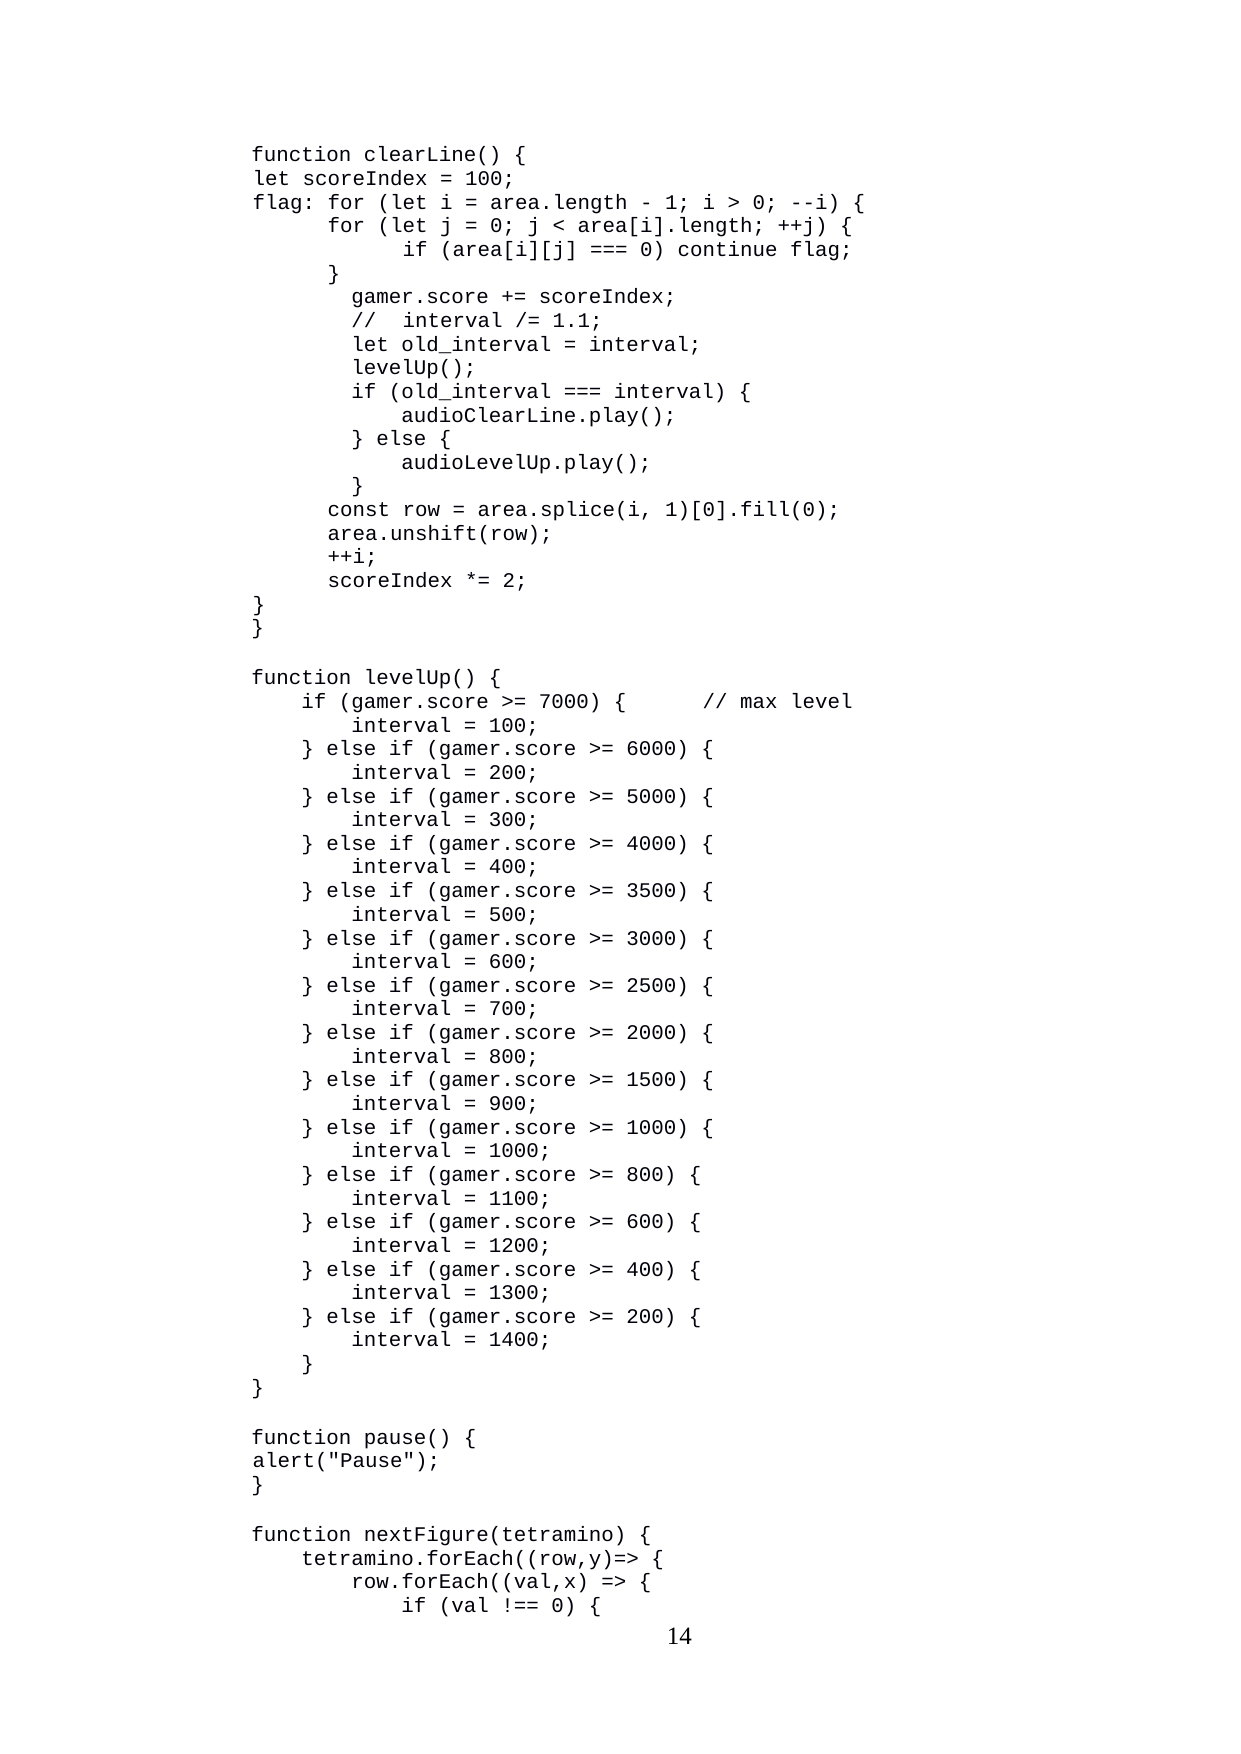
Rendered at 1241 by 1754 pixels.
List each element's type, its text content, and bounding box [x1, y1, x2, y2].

text interval = 300; [177, 809, 1181, 833]
text function clearLine() { [177, 144, 1181, 168]
text gamer.score += scoreIndex; [177, 286, 1181, 310]
text area.unshift(row); [177, 523, 1181, 546]
text scoreIndex *= 2; [177, 570, 1181, 594]
text if (area[i][j] === 0) continue flag; [177, 239, 1181, 263]
text } else if (gamer.score >= 3500) { [177, 880, 1181, 904]
text } else if (gamer.score >= 1000) { [177, 1117, 1181, 1140]
text interval = 500; [177, 904, 1181, 927]
text function nextFigure(tetramino) { [177, 1524, 1181, 1548]
text } else if (gamer.score >= 800) { [177, 1164, 1181, 1188]
text } [177, 617, 1181, 641]
text } [177, 1377, 1181, 1400]
text } else if (gamer.score >= 400) { [177, 1258, 1181, 1282]
text interval = 400; [177, 857, 1181, 880]
text let scoreIndex = 100; [177, 168, 1181, 192]
text } [177, 1353, 1181, 1377]
text } else if (gamer.score >= 5000) { [177, 786, 1181, 809]
text interval = 1100; [177, 1188, 1181, 1211]
text tetramino.forEach((row,y)=> { [177, 1548, 1181, 1571]
text } else if (gamer.score >= 1500) { [177, 1069, 1181, 1093]
text } [177, 263, 1181, 286]
text for (let j = 0; j < area[i].length; ++j) { [177, 215, 1181, 239]
text audioClearLine.play(); [177, 404, 1181, 428]
text } else if (gamer.score >= 2500) { [177, 975, 1181, 998]
text alert("Pause"); [177, 1450, 1181, 1474]
text } else if (gamer.score >= 200) { [177, 1306, 1181, 1329]
text } else if (gamer.score >= 2000) { [177, 1022, 1181, 1046]
text if (val !== 0) { [177, 1595, 1181, 1619]
text interval = 100; [177, 715, 1181, 738]
text row.forEach((val,x) => { [177, 1571, 1181, 1595]
text interval = 1400; [177, 1329, 1181, 1353]
text const row = area.splice(i, 1)[0].fill(0); [177, 499, 1181, 523]
text interval = 1200; [177, 1235, 1181, 1258]
text if (old_interval === interval) { [177, 381, 1181, 404]
text ++i; [177, 546, 1181, 570]
text interval = 900; [177, 1093, 1181, 1117]
text interval = 1300; [177, 1282, 1181, 1306]
text } else if (gamer.score >= 600) { [177, 1211, 1181, 1235]
text interval = 200; [177, 762, 1181, 786]
text } [177, 1474, 1181, 1498]
text if (gamer.score >= 7000) { // max level [177, 691, 1181, 715]
text function levelUp() { [177, 667, 1181, 691]
text } else if (gamer.score >= 6000) { [177, 738, 1181, 762]
text interval = 1000; [177, 1140, 1181, 1164]
text let old_interval = interval; [177, 334, 1181, 357]
text interval = 600; [177, 951, 1181, 975]
text audioLevelUp.play(); [177, 452, 1181, 476]
text // interval /= 1.1; [177, 310, 1181, 334]
text interval = 700; [177, 998, 1181, 1022]
text levelUp(); [177, 357, 1181, 381]
text } else if (gamer.score >= 3000) { [177, 927, 1181, 951]
text function pause() { [177, 1427, 1181, 1450]
text } [177, 476, 1181, 499]
text flag: for (let i = area.length - 1; i > 0; --i) { [177, 192, 1181, 215]
text } else { [177, 428, 1181, 452]
text interval = 800; [177, 1046, 1181, 1069]
text } [177, 594, 1181, 617]
text } else if (gamer.score >= 4000) { [177, 833, 1181, 857]
